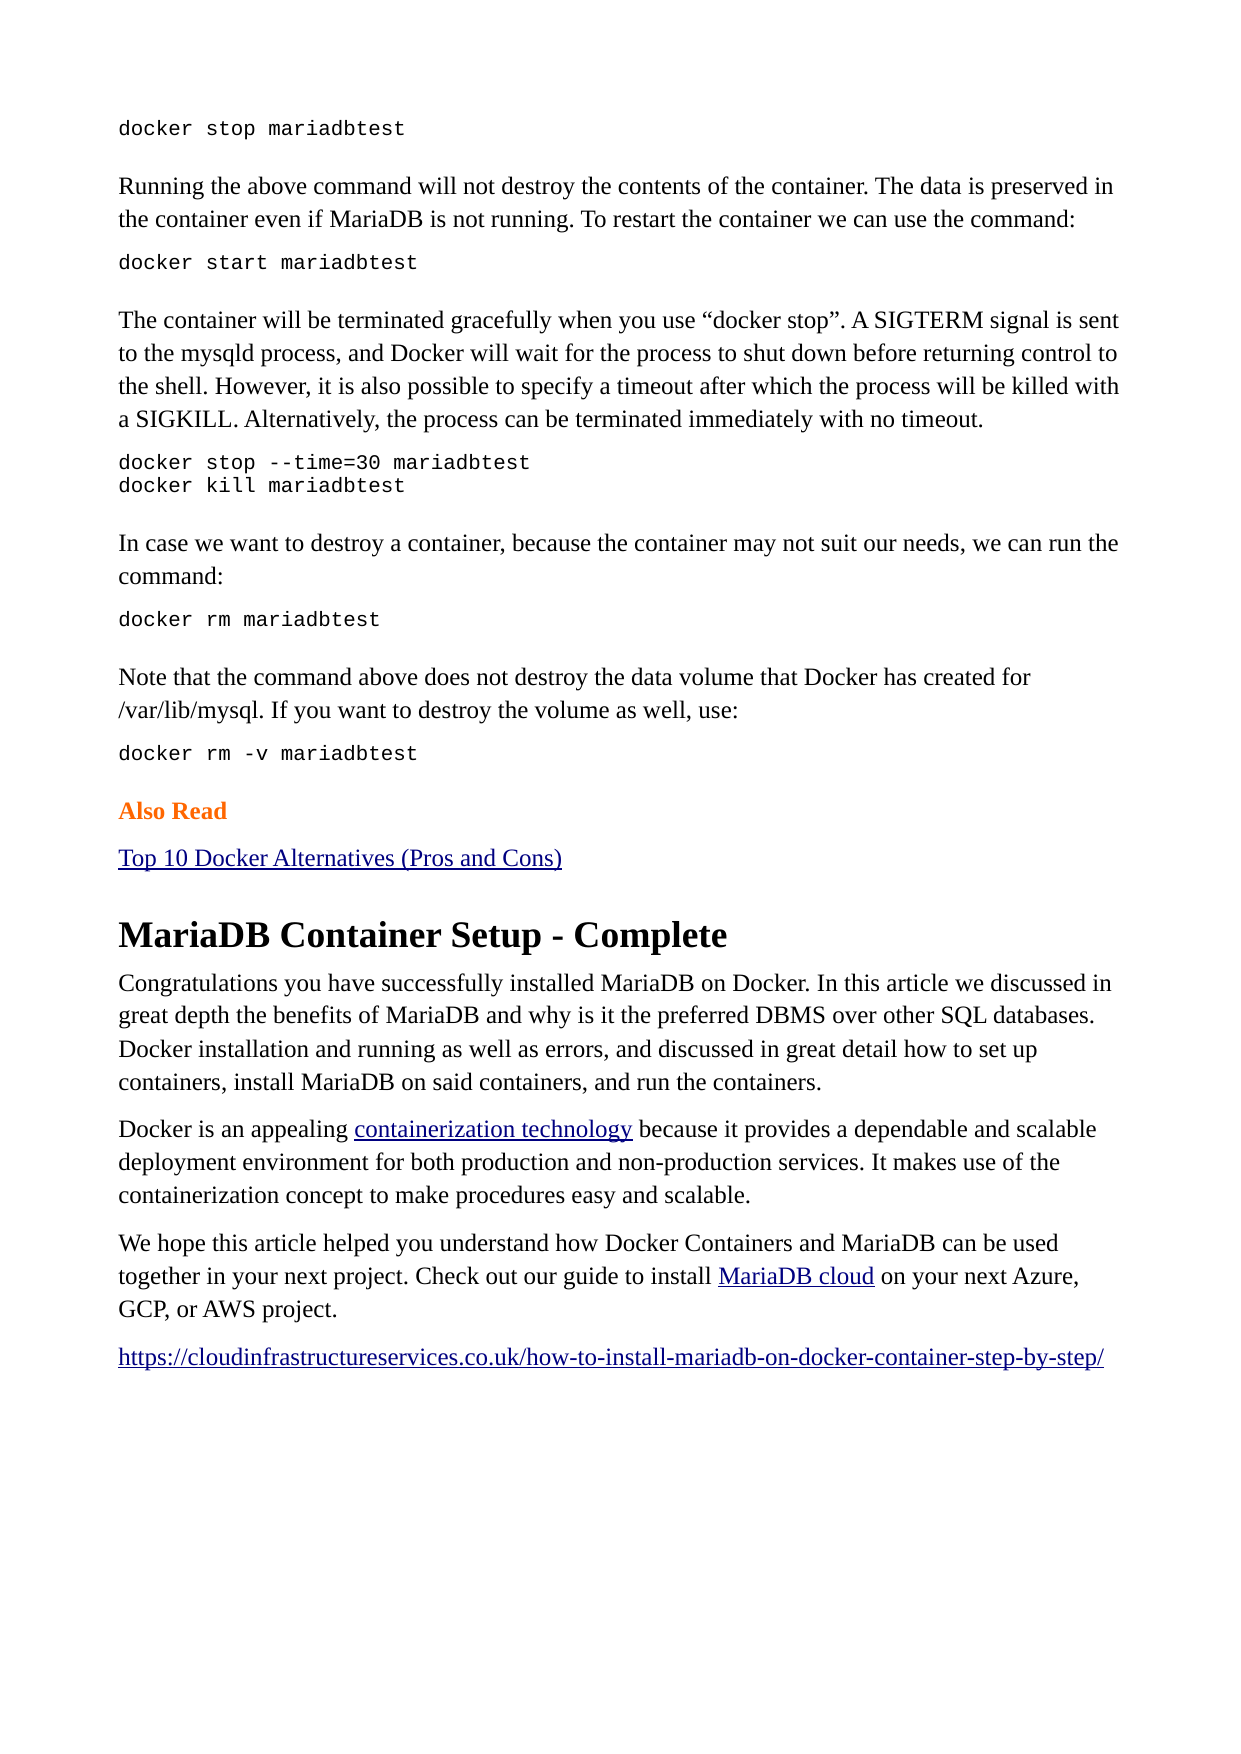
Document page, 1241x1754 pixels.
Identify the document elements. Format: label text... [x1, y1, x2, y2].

text docker start mariadbtest [118, 252, 1122, 276]
text We hope this article helped you understand how Docker Containers and MariaDB can be used together in your next project. Check out our guide to install MariaDB cloud on your next Azure, GCP, or AWS project. [118, 1228, 1122, 1323]
text In case we want to destroy a container, because the container may not suit our needs, we can run the command: [118, 528, 1122, 590]
text docker rm -v mariadbtest [118, 743, 1122, 766]
text docker stop --time=30 mariadbtest [118, 452, 1122, 475]
subtitle MariaDB Container Setup - Complete [118, 912, 1122, 955]
text docker kill mariadbtest [118, 475, 1122, 499]
text Congratulations you have successfully installed MariaDB on Docker. In this article we discussed in great depth the benefits of MariaDB and why is it the preferred DBMS over other SQL databases. Docker installation and running as well as errors, and discussed in great detail how to set up containers, install MariaDB on said containers, and run the containers. [118, 968, 1122, 1095]
text Also Read [118, 796, 1122, 825]
text Note that the command above does not destroy the data volume that Docker has created for /var/lib/mysql. If you want to destroy the volume as well, use: [118, 662, 1122, 724]
text The container will be terminated gracefully when you use “docker stop”. A SIGTERM signal is sent to the mysqld process, and Docker will wait for the process to shut down before returning control to the shell. However, it is also possible to specify a timeout after which the process will be killed with a SIGKILL. Alternatively, the process can be terminated immediately with no timeout. [118, 305, 1122, 433]
text Running the above command will not destroy the contents of the container. The data is preserved in the container even if MariaDB is not running. To restart the container we can use the command: [118, 171, 1122, 233]
text docker stop mariadbtest [118, 118, 1122, 142]
text docker rm mariadbtest [118, 609, 1122, 633]
text https://cloudinfrastructureservices.co.uk/how-to-install-mariadb-on-docker-container-step-by-step/ [118, 1342, 1122, 1370]
text Top 10 Docker Alternatives (Pros and Cons) [118, 843, 1122, 872]
text Docker is an appealing containerization technology because it provides a dependable and scalable deployment environment for both production and non-production services. It makes use of the containerization concept to make procedures easy and scalable. [118, 1114, 1122, 1209]
